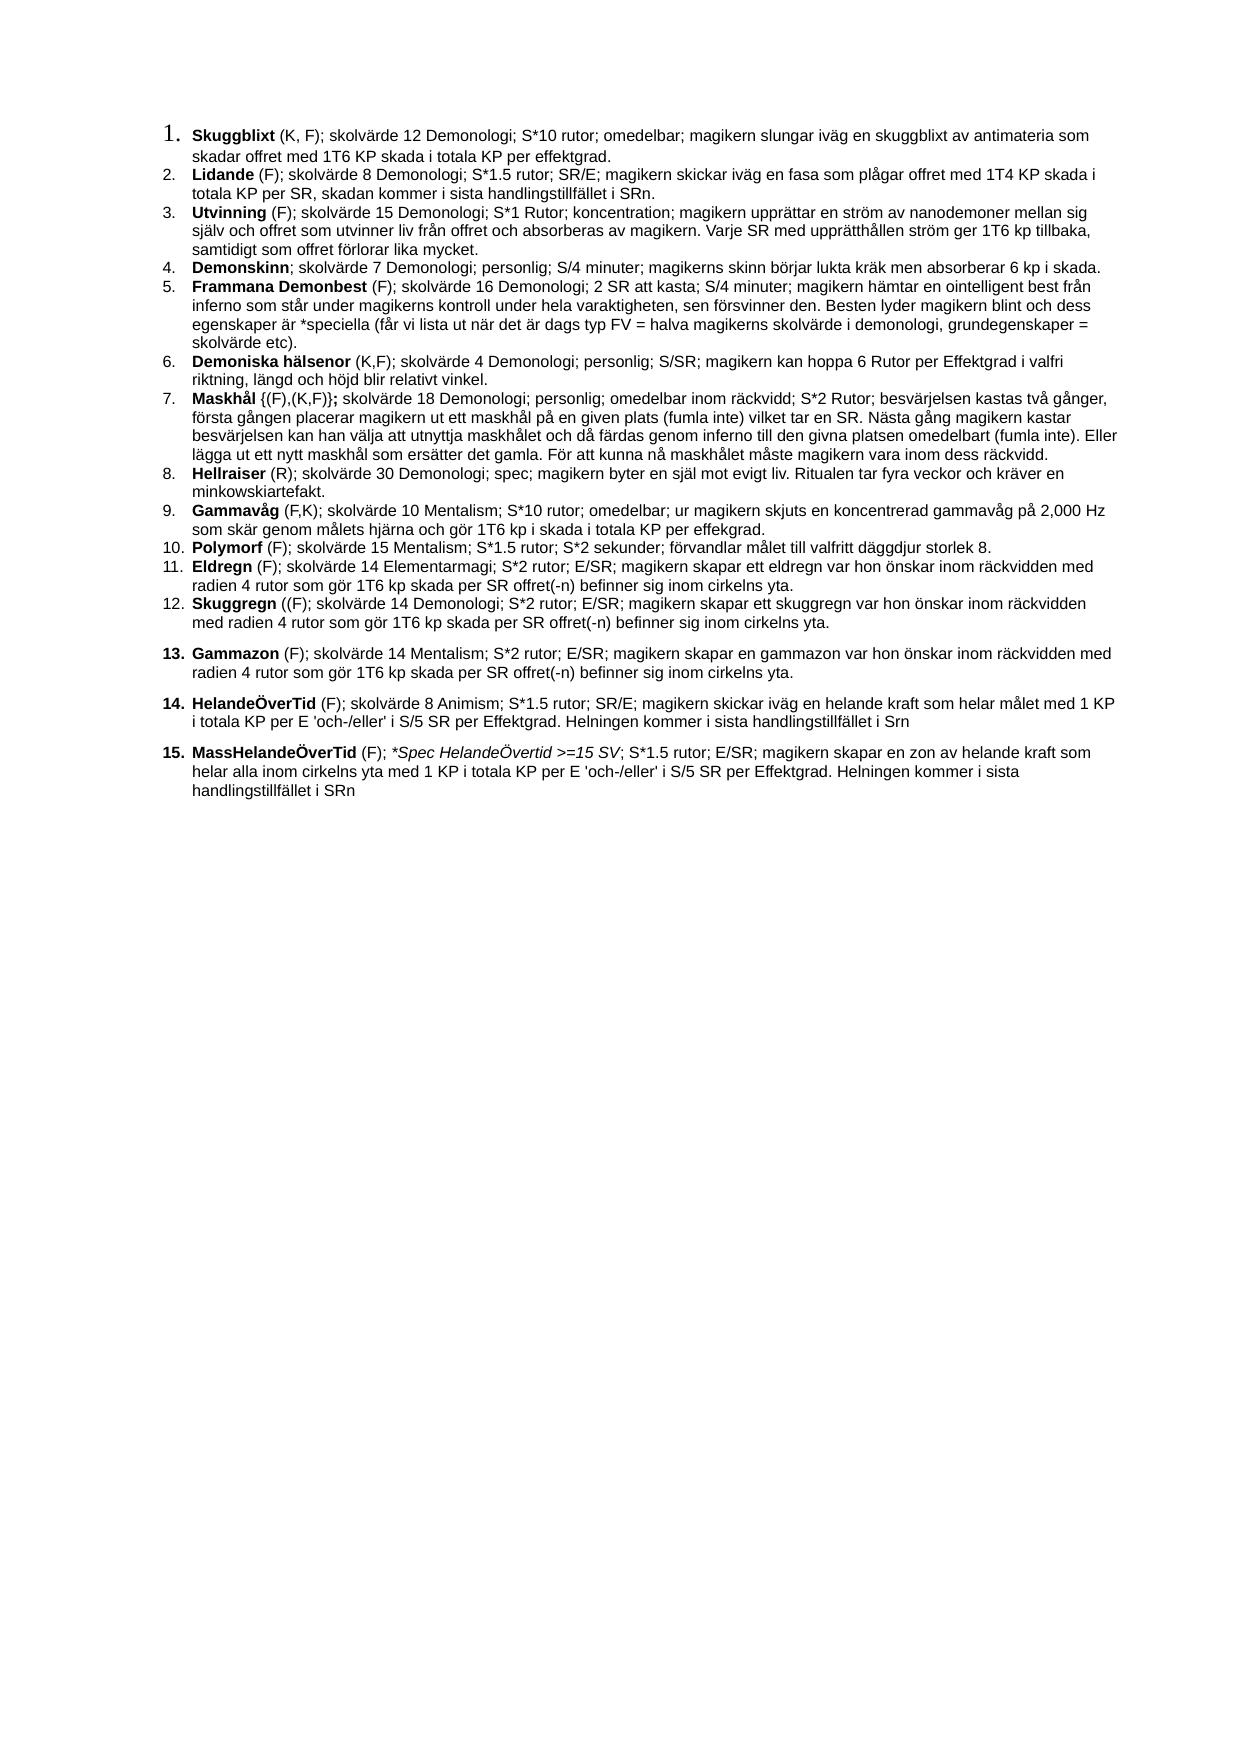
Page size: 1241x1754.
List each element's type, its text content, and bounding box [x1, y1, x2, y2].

list Skuggblixt (K, F); skolvärde 12 Demonologi; S*10 rutor; omedelbar; magikern slungar iväg en skuggblixt av antimateria som skadar offret med 1T6 KP skada i totala KP per effektgrad. [162, 118, 1122, 166]
list Frammana Demonbest (F); skolvärde 16 Demonologi; 2 SR att kasta; S/4 minuter; magikern hämtar en ointelligent best från inferno som står under magikerns kontroll under hela varaktigheten, sen försvinner den. Besten lyder magikern blint och dess egenskaper är *speciella (får vi lista ut när det är dags typ FV = halva magikerns skolvärde i demonologi, grundegenskaper = skolvärde etc). [162, 277, 1122, 352]
list MassHelandeÖverTid (F); *Spec HelandeÖvertid >=15 SV; S*1.5 rutor; E/SR; magikern skapar en zon av helande kraft som helar alla inom cirkelns yta med 1 KP i totala KP per E 'och-/eller' i S/5 SR per Effektgrad. Helningen kommer i sista handlingstillfället i SRn [162, 744, 1122, 800]
list Demoniska hälsenor (K,F); skolvärde 4 Demonologi; personlig; S/SR; magikern kan hoppa 6 Rutor per Effektgrad i valfri riktning, längd och höjd blir relativt vinkel. [162, 352, 1122, 389]
list Gammavåg (F,K); skolvärde 10 Mentalism; S*10 rutor; omedelbar; ur magikern skjuts en koncentrerad gammavåg på 2,000 Hz som skär genom målets hjärna och gör 1T6 kp i skada i totala KP per effekgrad. [162, 501, 1122, 538]
list Skuggregn ((F); skolvärde 14 Demonologi; S*2 rutor; E/SR; magikern skapar ett skuggregn var hon önskar inom räckvidden med radien 4 rutor som gör 1T6 kp skada per SR offret(-n) befinner sig inom cirkelns yta. [162, 594, 1122, 632]
list Maskhål {(F),(K,F)}; skolvärde 18 Demonologi; personlig; omedelbar inom räckvidd; S*2 Rutor; besvärjelsen kastas två gånger, första gången placerar magikern ut ett maskhål på en given plats (fumla inte) vilket tar en SR. Nästa gång magikern kastar besvärjelsen kan han välja att utnyttja maskhålet och då färdas genom inferno till den givna platsen omedelbart (fumla inte). Eller lägga ut ett nytt maskhål som ersätter det gamla. För att kunna nå maskhålet måste magikern vara inom dess räckvidd. [162, 389, 1122, 464]
list HelandeÖverTid (F); skolvärde 8 Animism; S*1.5 rutor; SR/E; magikern skickar iväg en helande kraft som helar målet med 1 KP i totala KP per E 'och-/eller' i S/5 SR per Effektgrad. Helningen kommer i sista handlingstillfället i Srn [162, 694, 1122, 731]
list Polymorf (F); skolvärde 15 Mentalism; S*1.5 rutor; S*2 sekunder; förvandlar målet till valfritt däggdjur storlek 8. [162, 538, 1122, 557]
list Lidande (F); skolvärde 8 Demonologi; S*1.5 rutor; SR/E; magikern skickar iväg en fasa som plågar offret med 1T4 KP skada i totala KP per SR, skadan kommer i sista handlingstillfället i SRn. [162, 166, 1122, 203]
list Utvinning (F); skolvärde 15 Demonologi; S*1 Rutor; koncentration; magikern upprättar en ström av nanodemoner mellan sig själv och offret som utvinner liv från offret och absorberas av magikern. Varje SR med upprätthållen ström ger 1T6 kp tillbaka, samtidigt som offret förlorar lika mycket. [162, 203, 1122, 259]
list Demonskinn; skolvärde 7 Demonologi; personlig; S/4 minuter; magikerns skinn börjar lukta kräk men absorberar 6 kp i skada. [162, 259, 1122, 277]
list Hellraiser (R); skolvärde 30 Demonologi; spec; magikern byter en själ mot evigt liv. Ritualen tar fyra veckor och kräver en minkowskiartefakt. [162, 464, 1122, 501]
list Gammazon (F); skolvärde 14 Mentalism; S*2 rutor; E/SR; magikern skapar en gammazon var hon önskar inom räckvidden med radien 4 rutor som gör 1T6 kp skada per SR offret(-n) befinner sig inom cirkelns yta. [162, 644, 1122, 681]
list Eldregn (F); skolvärde 14 Elementarmagi; S*2 rutor; E/SR; magikern skapar ett eldregn var hon önskar inom räckvidden med radien 4 rutor som gör 1T6 kp skada per SR offret(-n) befinner sig inom cirkelns yta. [162, 557, 1122, 594]
